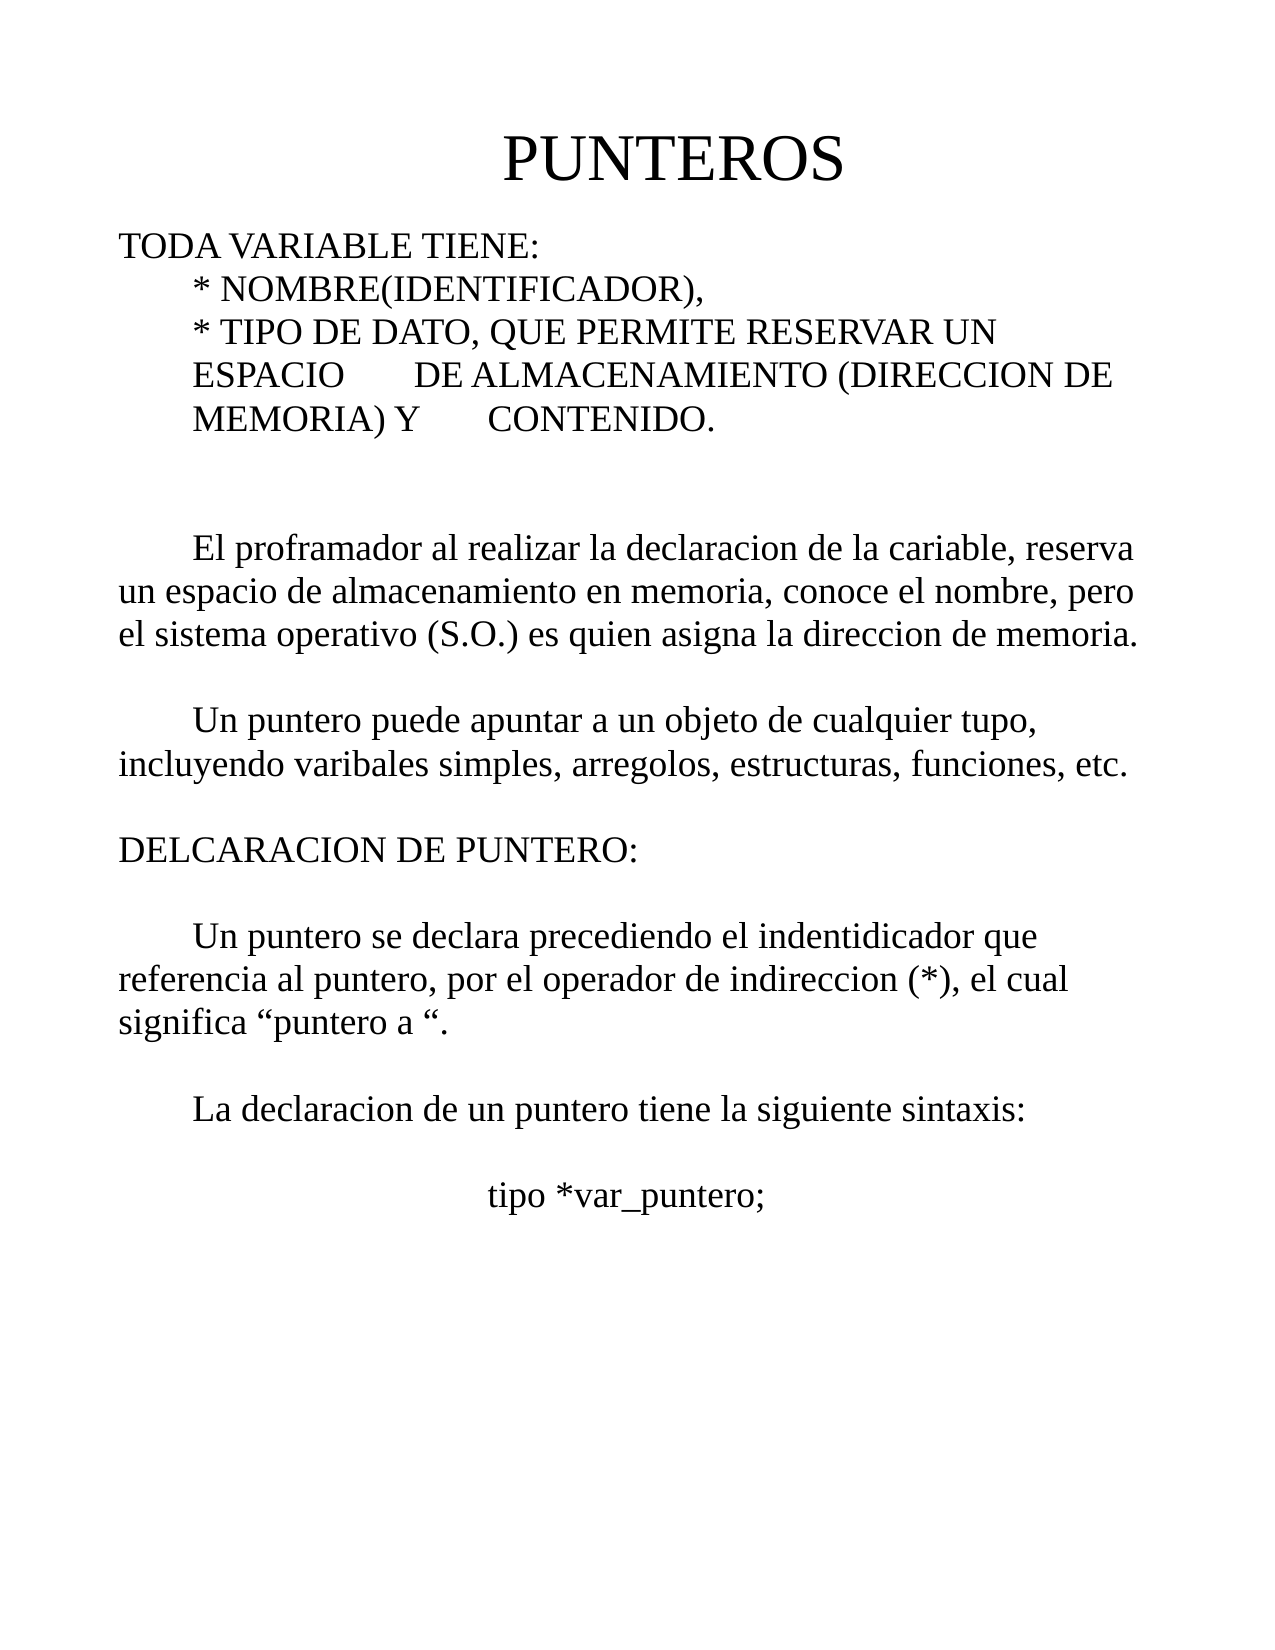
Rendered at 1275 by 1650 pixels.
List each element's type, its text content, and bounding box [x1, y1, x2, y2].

text * NOMBRE(IDENTIFICADOR), [118, 267, 1157, 310]
text Un puntero se declara precediendo el indentidicador que referencia al puntero, por el operador de indireccion (*), el cual significa “puntero a “. [118, 913, 1157, 1043]
text El proframador al realizar la declaracion de la cariable, reserva un espacio de almacenamiento en memoria, conoce el nombre, pero el sistema operativo (S.O.) es quien asigna la direccion de memoria. [118, 525, 1157, 655]
text Un puntero puede apuntar a un objeto de cualquier tupo, incluyendo varibales simples, arregolos, estructuras, funciones, etc. [118, 698, 1157, 784]
text La declaracion de un puntero tiene la siguiente sintaxis: [118, 1086, 1157, 1129]
text PUNTEROS [118, 118, 1157, 195]
text tipo *var_puntero; [118, 1172, 1157, 1215]
text TODA VARIABLE TIENE: [118, 223, 1157, 267]
text * TIPO DE DATO, QUE PERMITE RESERVAR UN ESPACIO DE ALMACENAMIENTO (DIRECCION DE MEMORIA) Y CONTENIDO. [118, 310, 1157, 439]
text DELCARACION DE PUNTERO: [118, 827, 1157, 870]
